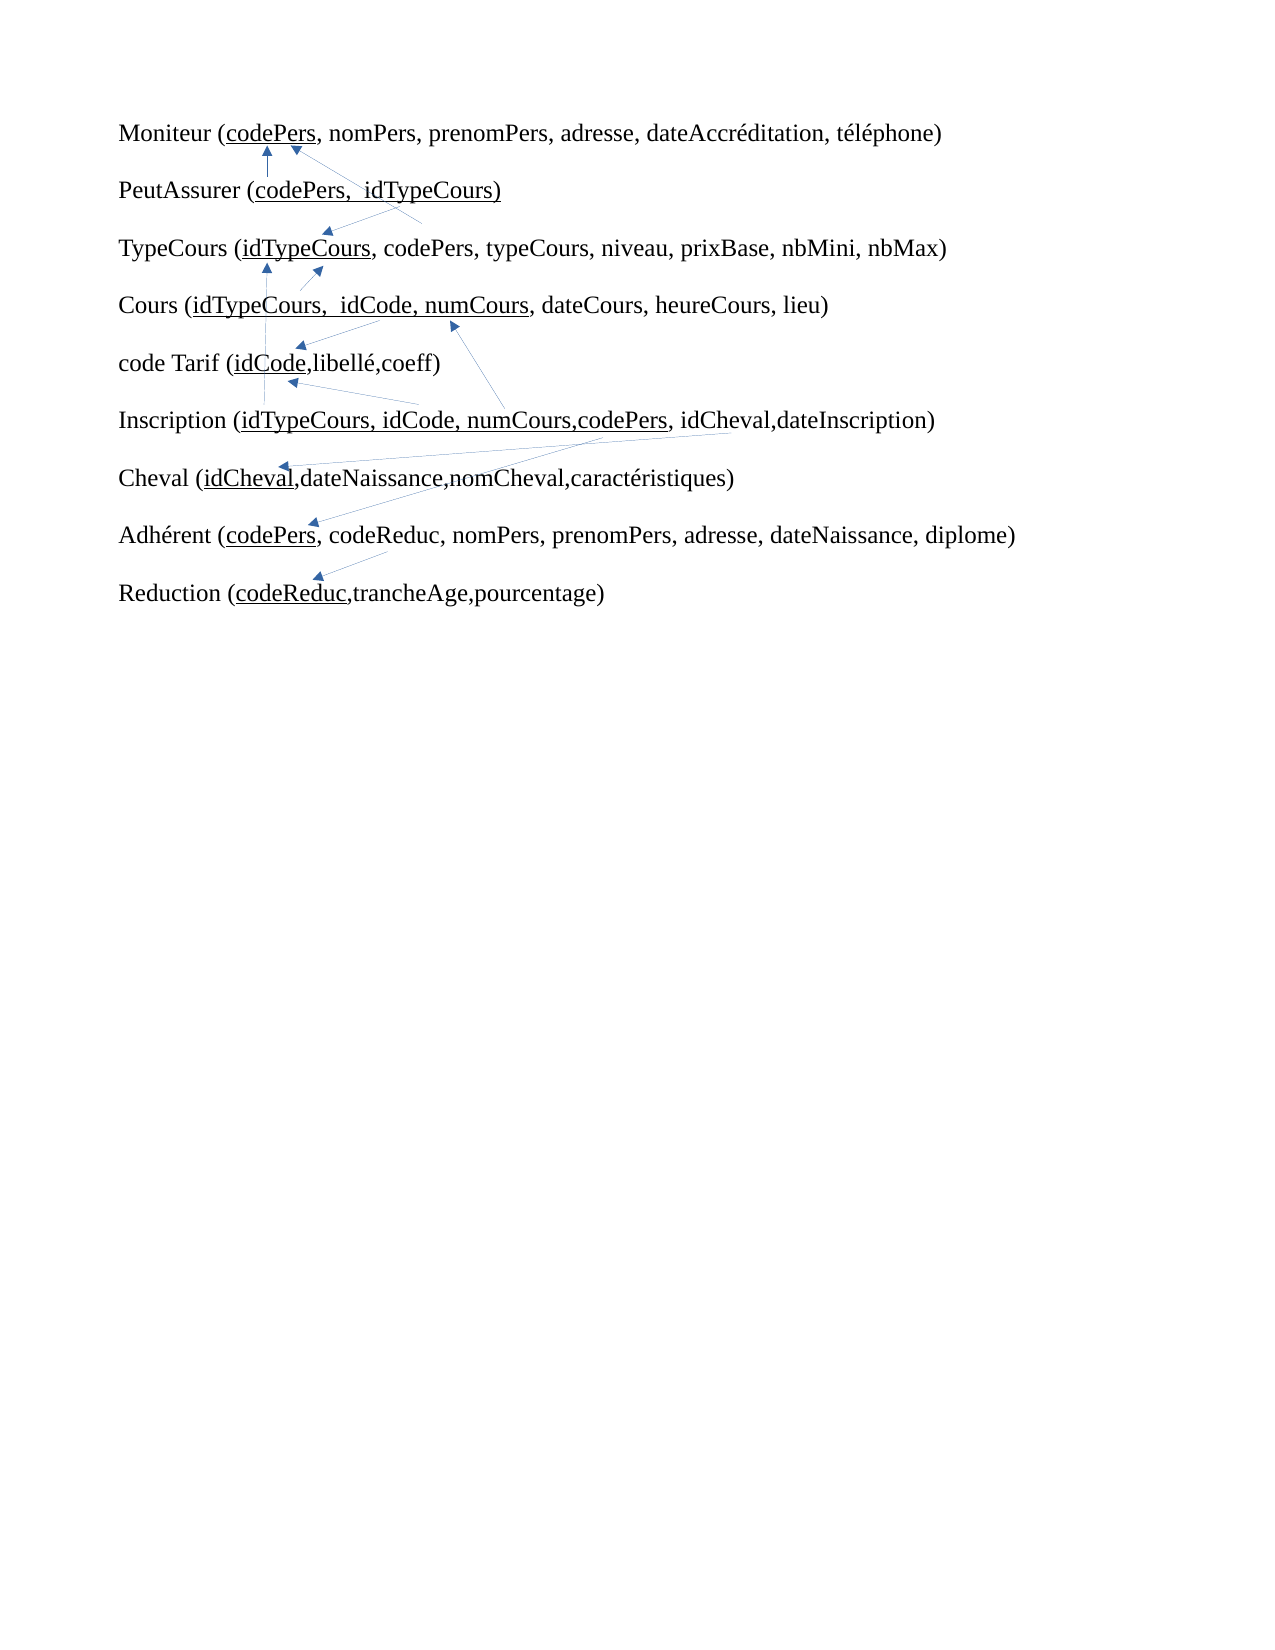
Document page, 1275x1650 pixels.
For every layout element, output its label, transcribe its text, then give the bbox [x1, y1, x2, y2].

text Cheval (idCheval,dateNaissance,nomCheval,caractéristiques) [424, 463, 1157, 492]
text TypeCours (idTypeCours, codePers, typeCours, niveau, prixBase, nbMini, nbMax) [118, 233, 1157, 262]
text Reduction (codeReduc,trancheAge,pourcentage) [118, 578, 1157, 607]
text Inscription (idTypeCours, idCode, numCours,codePers, idCheval,dateInscription) [118, 406, 1157, 434]
text Cours (idTypeCours, idCode, numCours, dateCours, heureCours, lieu) [267, 291, 1157, 319]
text code Tarif (idCode,libellé,coeff) [118, 348, 265, 377]
text PeutAssurer (codePers, idTypeCours) [118, 176, 387, 204]
text Adhérent (codePers, codeReduc, nomPers, prenomPers, adresse, dateNaissance, diplome) [118, 521, 1157, 549]
text Moniteur (codePers, nomPers, prenomPers, adresse, dateAccréditation, téléphone) [118, 118, 1157, 147]
text code Tarif (idCode,libellé,coeff) [468, 348, 1157, 377]
text PeutAssurer (codePers, idTypeCours) [344, 176, 1157, 204]
text Cours (idTypeCours, idCode, numCours, dateCours, heureCours, lieu) [118, 291, 266, 319]
text code Tarif (idCode,libellé,coeff) [265, 348, 484, 377]
text Cheval (idCheval,dateNaissance,nomCheval,caractéristiques) [118, 463, 513, 492]
